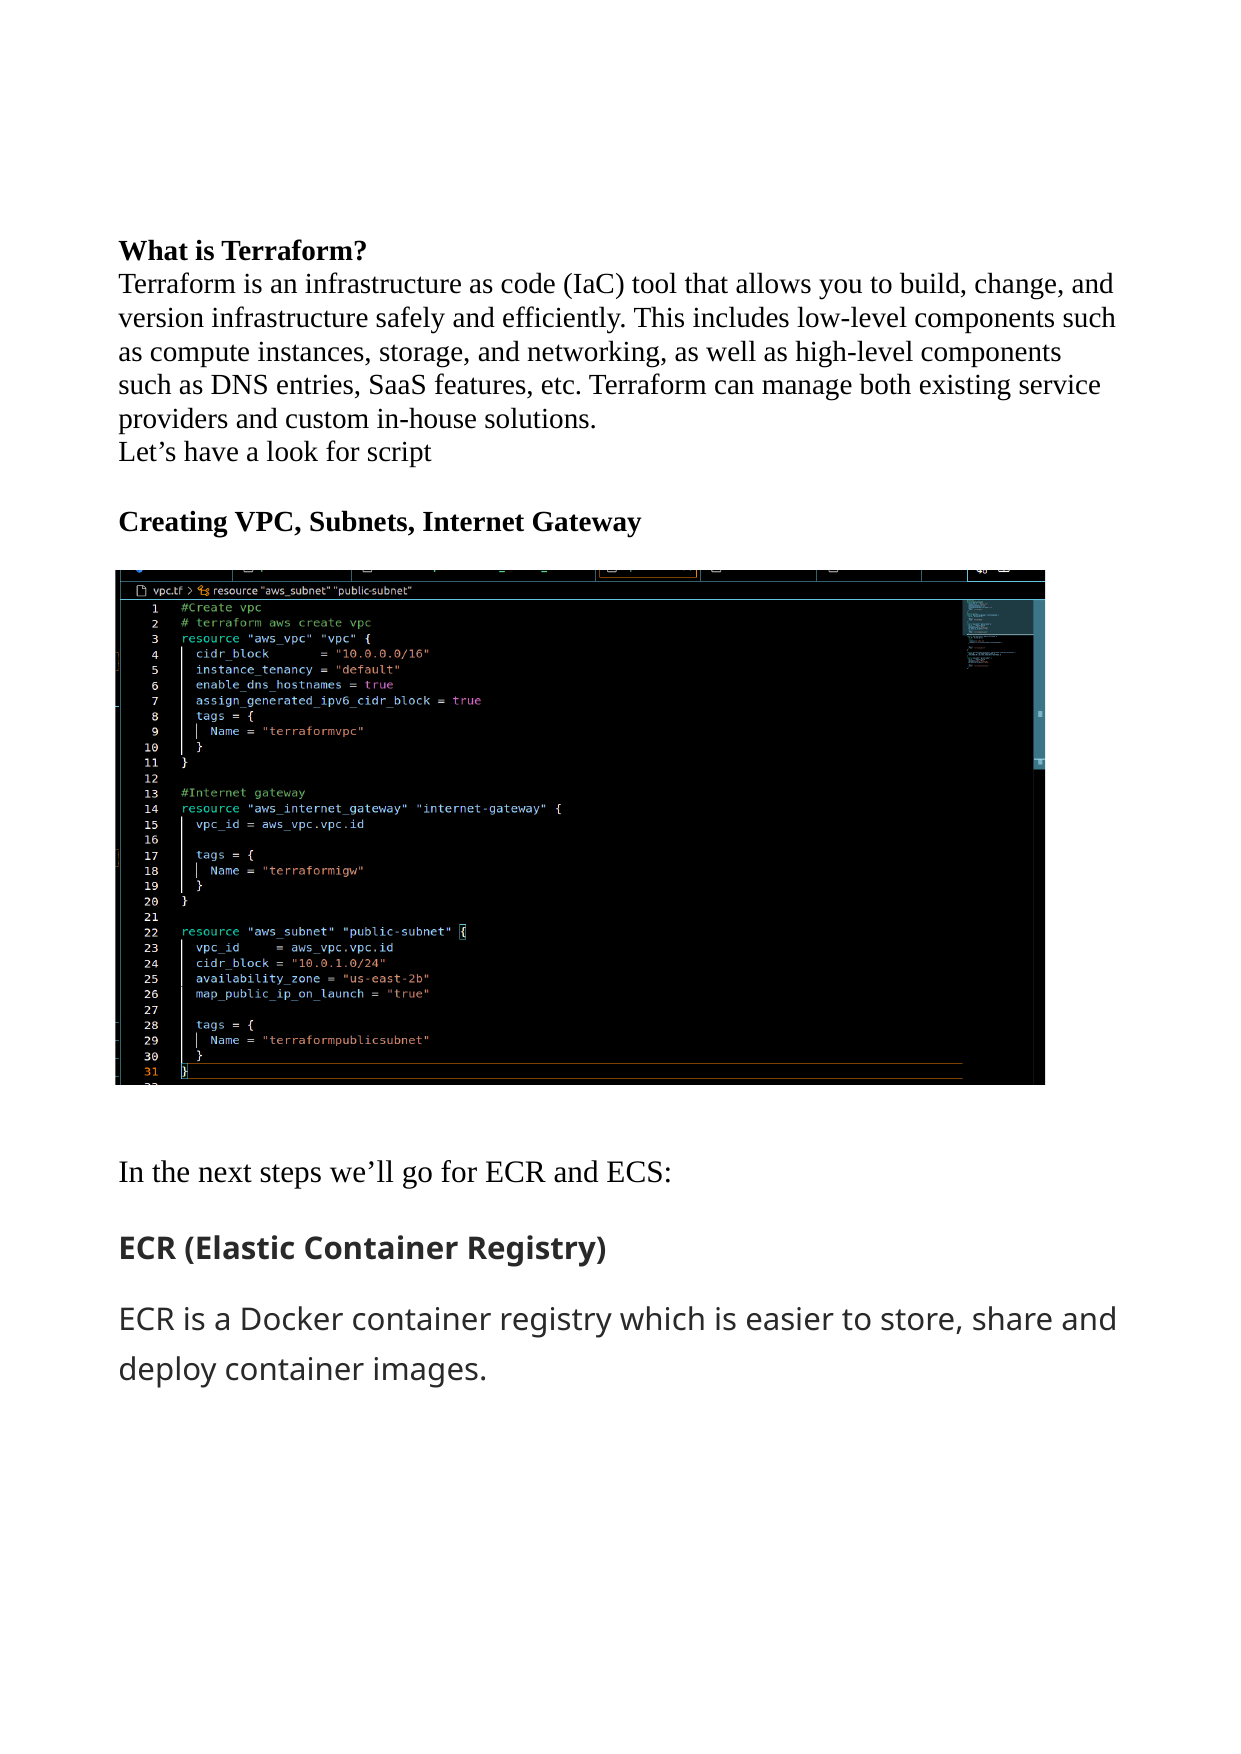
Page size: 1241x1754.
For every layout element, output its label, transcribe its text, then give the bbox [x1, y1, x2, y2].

picture [115, 570, 1046, 1085]
text ECR is a Docker container registry which is easier to store, share and deploy container images. [118, 1289, 1122, 1389]
text Creating VPC, Subnets, Internet Gateway [118, 504, 1122, 537]
text In the next steps we’ll go for ECR and ECS: [118, 1154, 1122, 1190]
text Terraform is an infrastructure as code (IaC) tool that allows you to build, change, and version infrastructure safely and efficiently. This includes low-level components such as compute instances, storage, and networking, as well as high-level components such as DNS entries, SaaS features, etc. Terraform can manage both existing service providers and custom in-house solutions. [118, 267, 1122, 434]
text ECR (Elastic Container Registry) [118, 1226, 1122, 1268]
text Let’s have a look for script [118, 434, 1122, 468]
text What is Terraform? [118, 233, 1122, 267]
